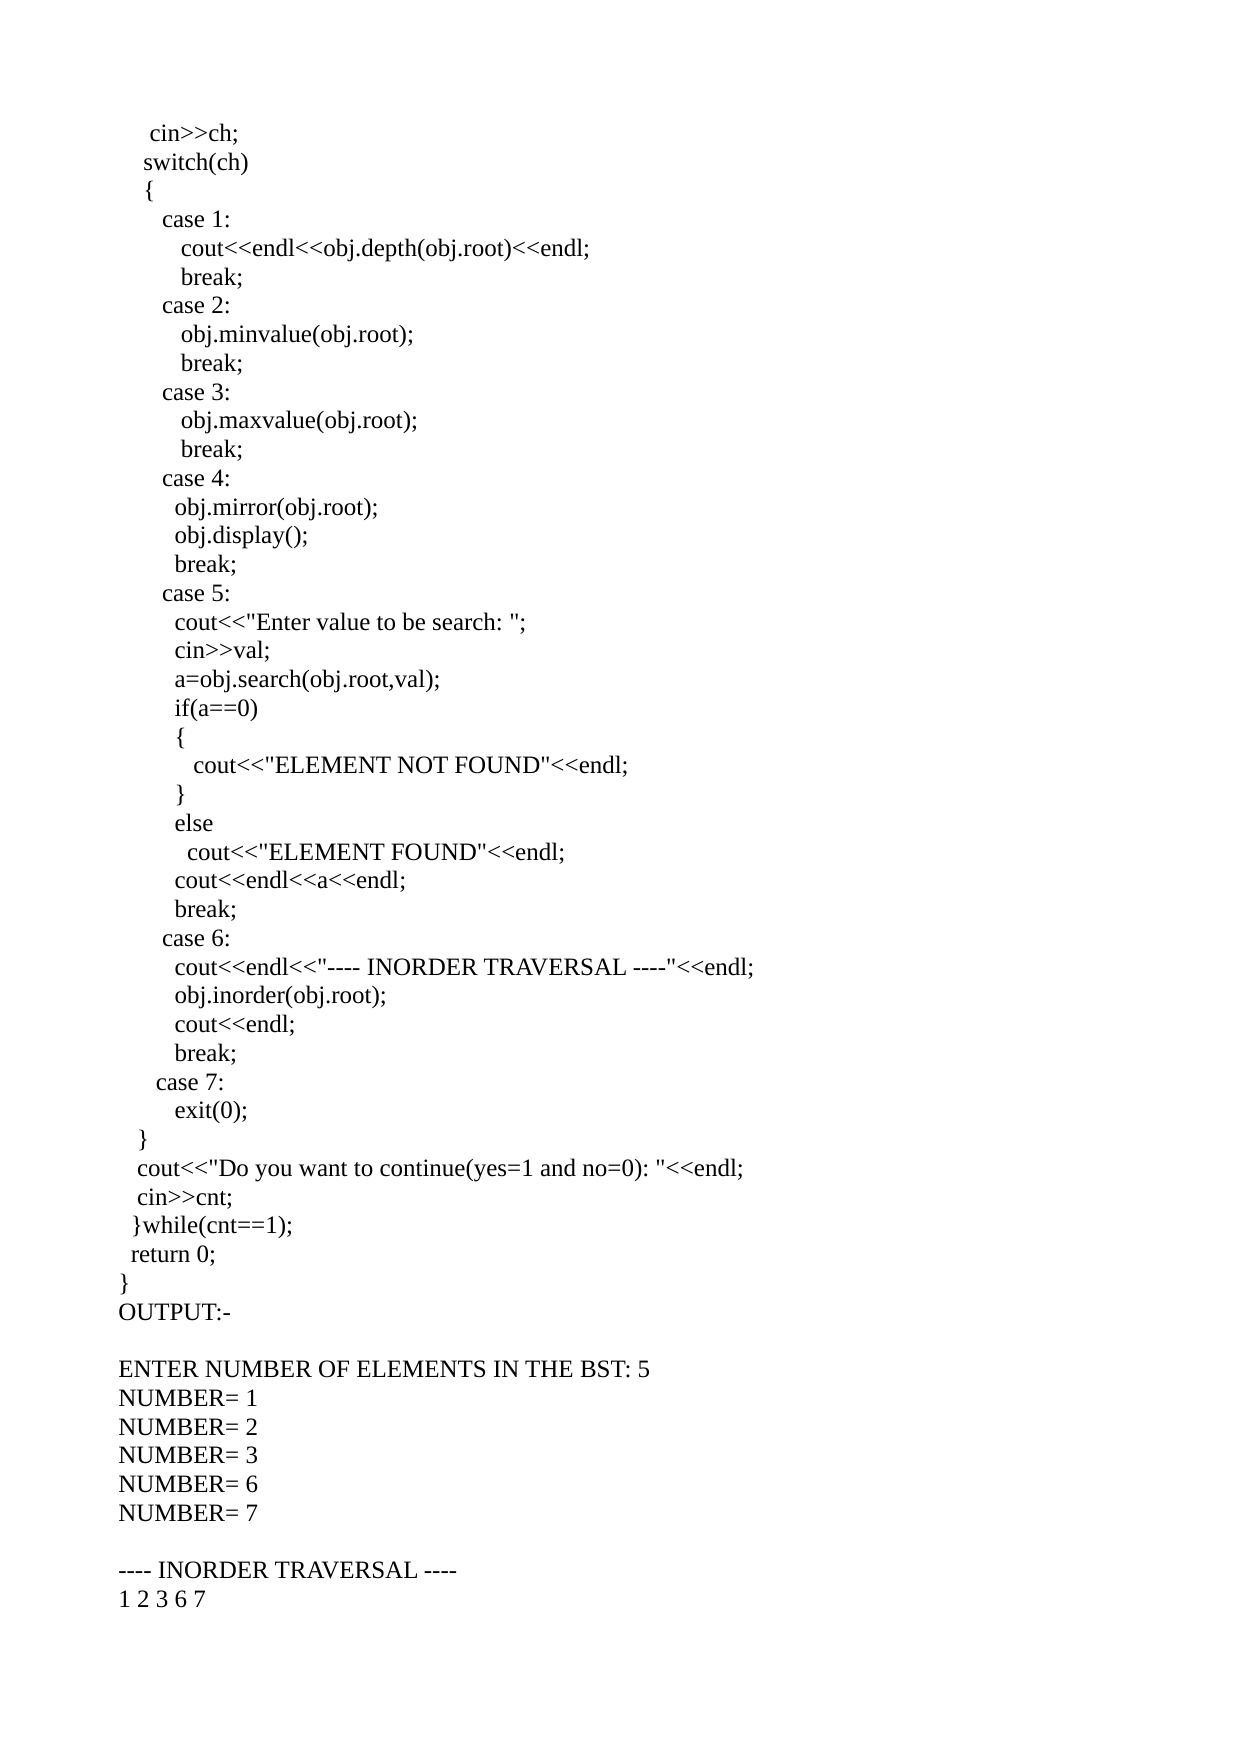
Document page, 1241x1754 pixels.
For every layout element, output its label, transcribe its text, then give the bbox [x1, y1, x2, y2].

text case 7: [118, 1067, 1122, 1096]
text break; [118, 549, 1122, 578]
text cin>>cnt; [118, 1182, 1122, 1211]
text break; [118, 894, 1122, 923]
text cin>>ch; [118, 118, 1122, 147]
text OUTPUT:- [118, 1297, 1122, 1326]
text }while(cnt==1); [118, 1211, 1122, 1239]
text cin>>val; [118, 636, 1122, 664]
text case 2: [118, 291, 1122, 319]
text else [118, 808, 1122, 837]
text case 4: [118, 463, 1122, 492]
text a=obj.search(obj.root,val); [118, 664, 1122, 693]
text cout<<"Do you want to continue(yes=1 and no=0): "<<endl; [118, 1153, 1122, 1182]
text cout<<"Enter value to be search: "; [118, 607, 1122, 636]
text exit(0); [118, 1096, 1122, 1124]
text if(a==0) [118, 693, 1122, 722]
text obj.maxvalue(obj.root); [118, 406, 1122, 434]
text obj.mirror(obj.root); [118, 492, 1122, 521]
text NUMBER= 1 [118, 1383, 1122, 1412]
text NUMBER= 7 [118, 1498, 1122, 1527]
text { [118, 176, 1122, 204]
text case 6: [118, 923, 1122, 952]
text cout<<"ELEMENT NOT FOUND"<<endl; [118, 751, 1122, 779]
text NUMBER= 2 [118, 1412, 1122, 1441]
text cout<<endl; [118, 1009, 1122, 1038]
text ---- INORDER TRAVERSAL ---- [118, 1556, 1122, 1584]
text case 5: [118, 578, 1122, 607]
text } [118, 1124, 1122, 1153]
text obj.minvalue(obj.root); [118, 319, 1122, 348]
text break; [118, 262, 1122, 291]
text cout<<endl<<"---- INORDER TRAVERSAL ----"<<endl; [118, 952, 1122, 981]
text { [118, 722, 1122, 751]
text break; [118, 434, 1122, 463]
text break; [118, 348, 1122, 377]
text cout<<"ELEMENT FOUND"<<endl; [118, 837, 1122, 866]
text switch(ch) [118, 147, 1122, 176]
text ENTER NUMBER OF ELEMENTS IN THE BST: 5 [118, 1354, 1122, 1383]
text NUMBER= 3 [118, 1441, 1122, 1469]
text cout<<endl<<a<<endl; [118, 866, 1122, 894]
text NUMBER= 6 [118, 1469, 1122, 1498]
text break; [118, 1038, 1122, 1067]
text cout<<endl<<obj.depth(obj.root)<<endl; [118, 233, 1122, 262]
text case 3: [118, 377, 1122, 406]
text obj.inorder(obj.root); [118, 981, 1122, 1009]
text } [118, 1268, 1122, 1297]
text return 0; [118, 1239, 1122, 1268]
text 1 2 3 6 7 [118, 1584, 1122, 1613]
text } [118, 779, 1122, 808]
text obj.display(); [118, 521, 1122, 549]
text case 1: [118, 204, 1122, 233]
